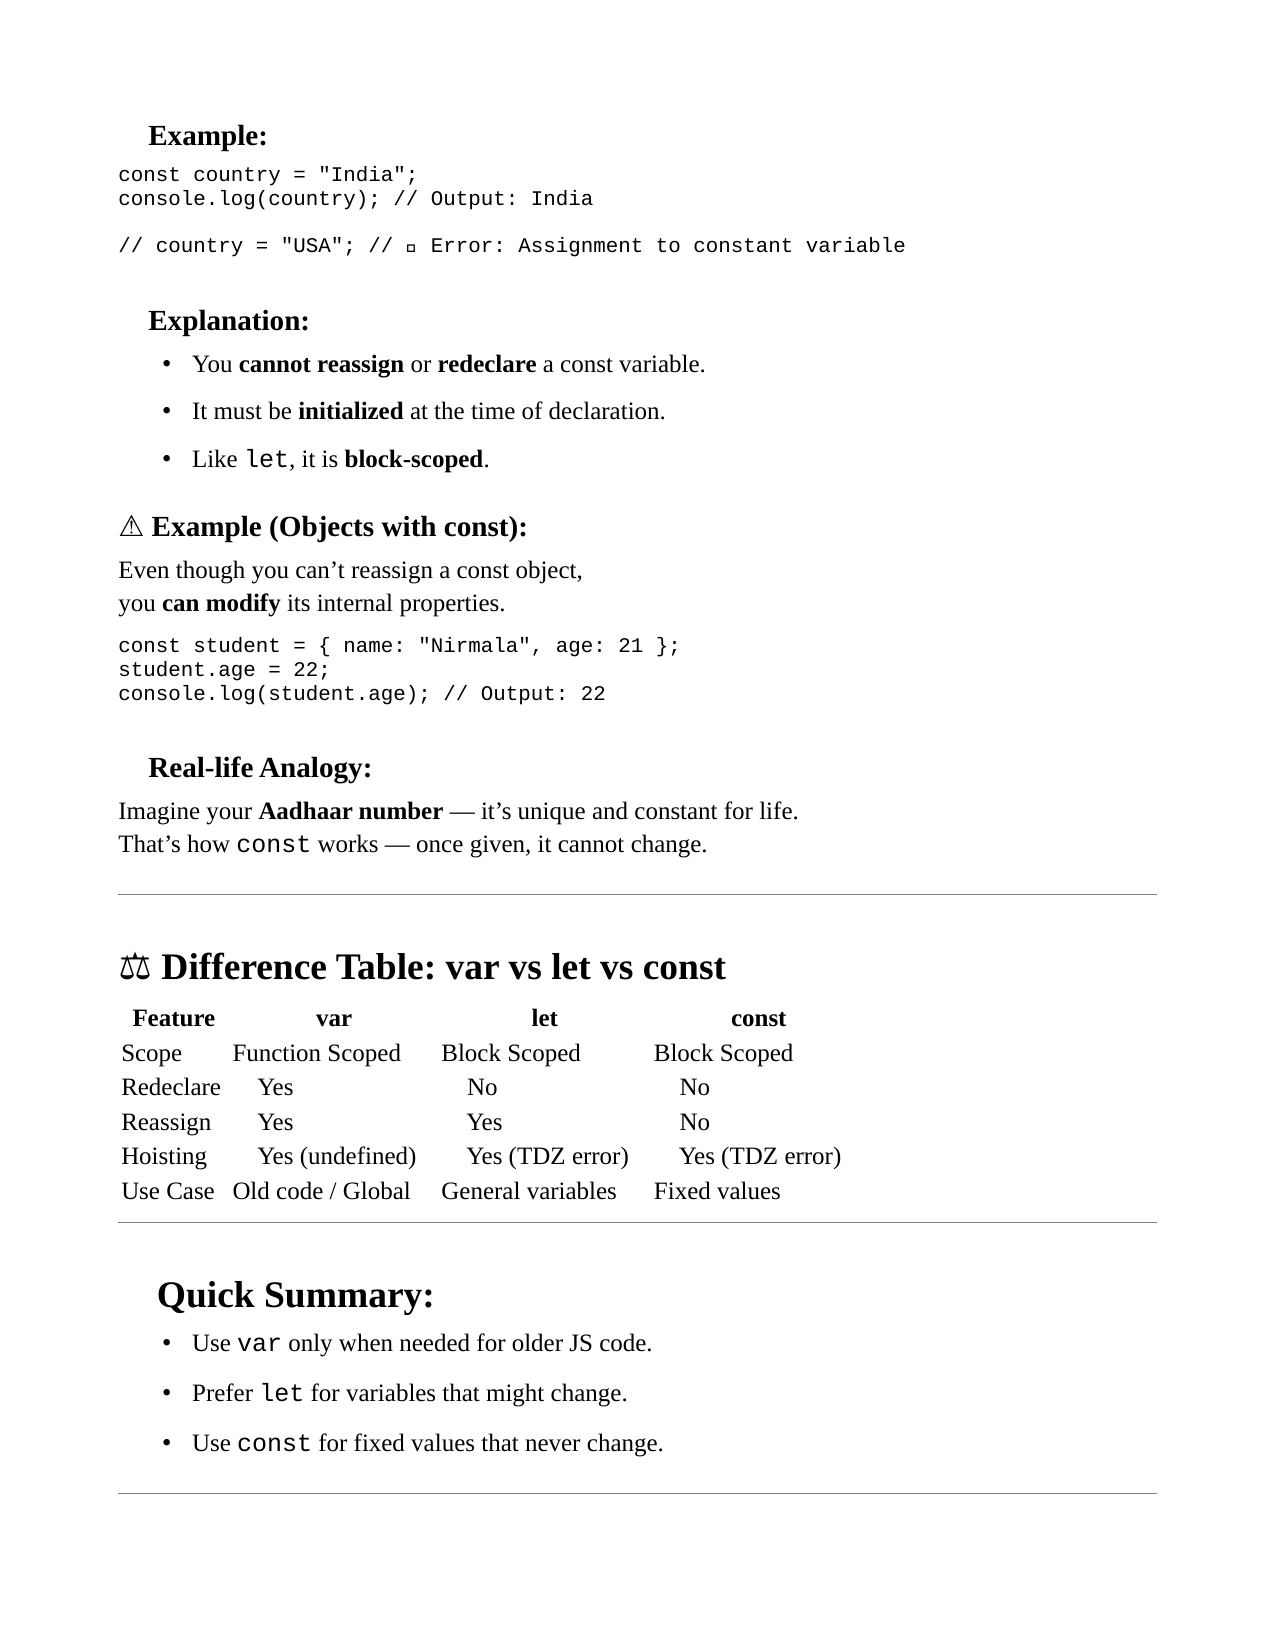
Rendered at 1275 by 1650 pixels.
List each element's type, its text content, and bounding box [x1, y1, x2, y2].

table_cell ❌ No [651, 1104, 866, 1138]
subtitle 💡 Example: [118, 118, 1157, 152]
table_header var [229, 1000, 438, 1035]
table_cell Block Scoped [438, 1035, 651, 1069]
table_cell ✅ Yes [229, 1069, 438, 1104]
text Imagine your Aadhaar number — it’s unique and constant for life. That’s how const works — once given, it cannot change. [118, 796, 1157, 860]
table_cell Reassign [118, 1104, 229, 1138]
table_cell ✅ Yes (undefined) [229, 1139, 438, 1173]
table_cell Scope [118, 1035, 229, 1069]
table_header let [438, 1000, 651, 1035]
table_cell Fixed values [651, 1173, 866, 1208]
subtitle 🧩 Explanation: [118, 303, 1157, 336]
list Use var only when needed for older JS code. [162, 1328, 1157, 1359]
table_cell Old code / Global [229, 1173, 438, 1208]
list Like let, it is block-scoped. [162, 444, 1157, 475]
text student.age = 22; [118, 659, 1157, 683]
table_cell Use Case [118, 1173, 229, 1208]
text console.log(student.age); // Output: 22 [118, 683, 1157, 706]
table_cell ✅ Yes [229, 1104, 438, 1138]
table_cell Function Scoped [229, 1035, 438, 1069]
list You cannot reassign or redeclare a const variable. [162, 349, 1157, 378]
table_cell General variables [438, 1173, 651, 1208]
text const country = "India"; [118, 164, 1157, 188]
list Use const for fixed values that never change. [162, 1428, 1157, 1459]
text const student = { name: "Nirmala", age: 21 }; [118, 635, 1157, 659]
subtitle 🎯 Real-life Analogy: [118, 750, 1157, 784]
table_cell Redeclare [118, 1069, 229, 1104]
list It must be initialized at the time of declaration. [162, 396, 1157, 425]
subtitle 💬 Quick Summary: [118, 1273, 1157, 1316]
table_cell Hoisting [118, 1139, 229, 1173]
table_cell ✅ Yes (TDZ error) [438, 1139, 651, 1173]
table_header Feature [118, 1000, 229, 1035]
table_cell ❌ No [438, 1069, 651, 1104]
text console.log(country); // Output: India [118, 188, 1157, 211]
subtitle ⚖️ Difference Table: var vs let vs const [118, 944, 1157, 988]
table_header const [651, 1000, 866, 1035]
list Prefer let for variables that might change. [162, 1378, 1157, 1409]
text // country = "USA"; // ❌ Error: Assignment to constant variable [118, 235, 1157, 259]
table_cell ❌ No [651, 1069, 866, 1104]
table_cell ✅ Yes (TDZ error) [651, 1139, 866, 1173]
text Even though you can’t reassign a const object, you can modify its internal properties. [118, 555, 1157, 616]
table_cell Block Scoped [651, 1035, 866, 1069]
table_cell ✅ Yes [438, 1104, 651, 1138]
subtitle ⚠️ Example (Objects with const): [118, 509, 1157, 542]
